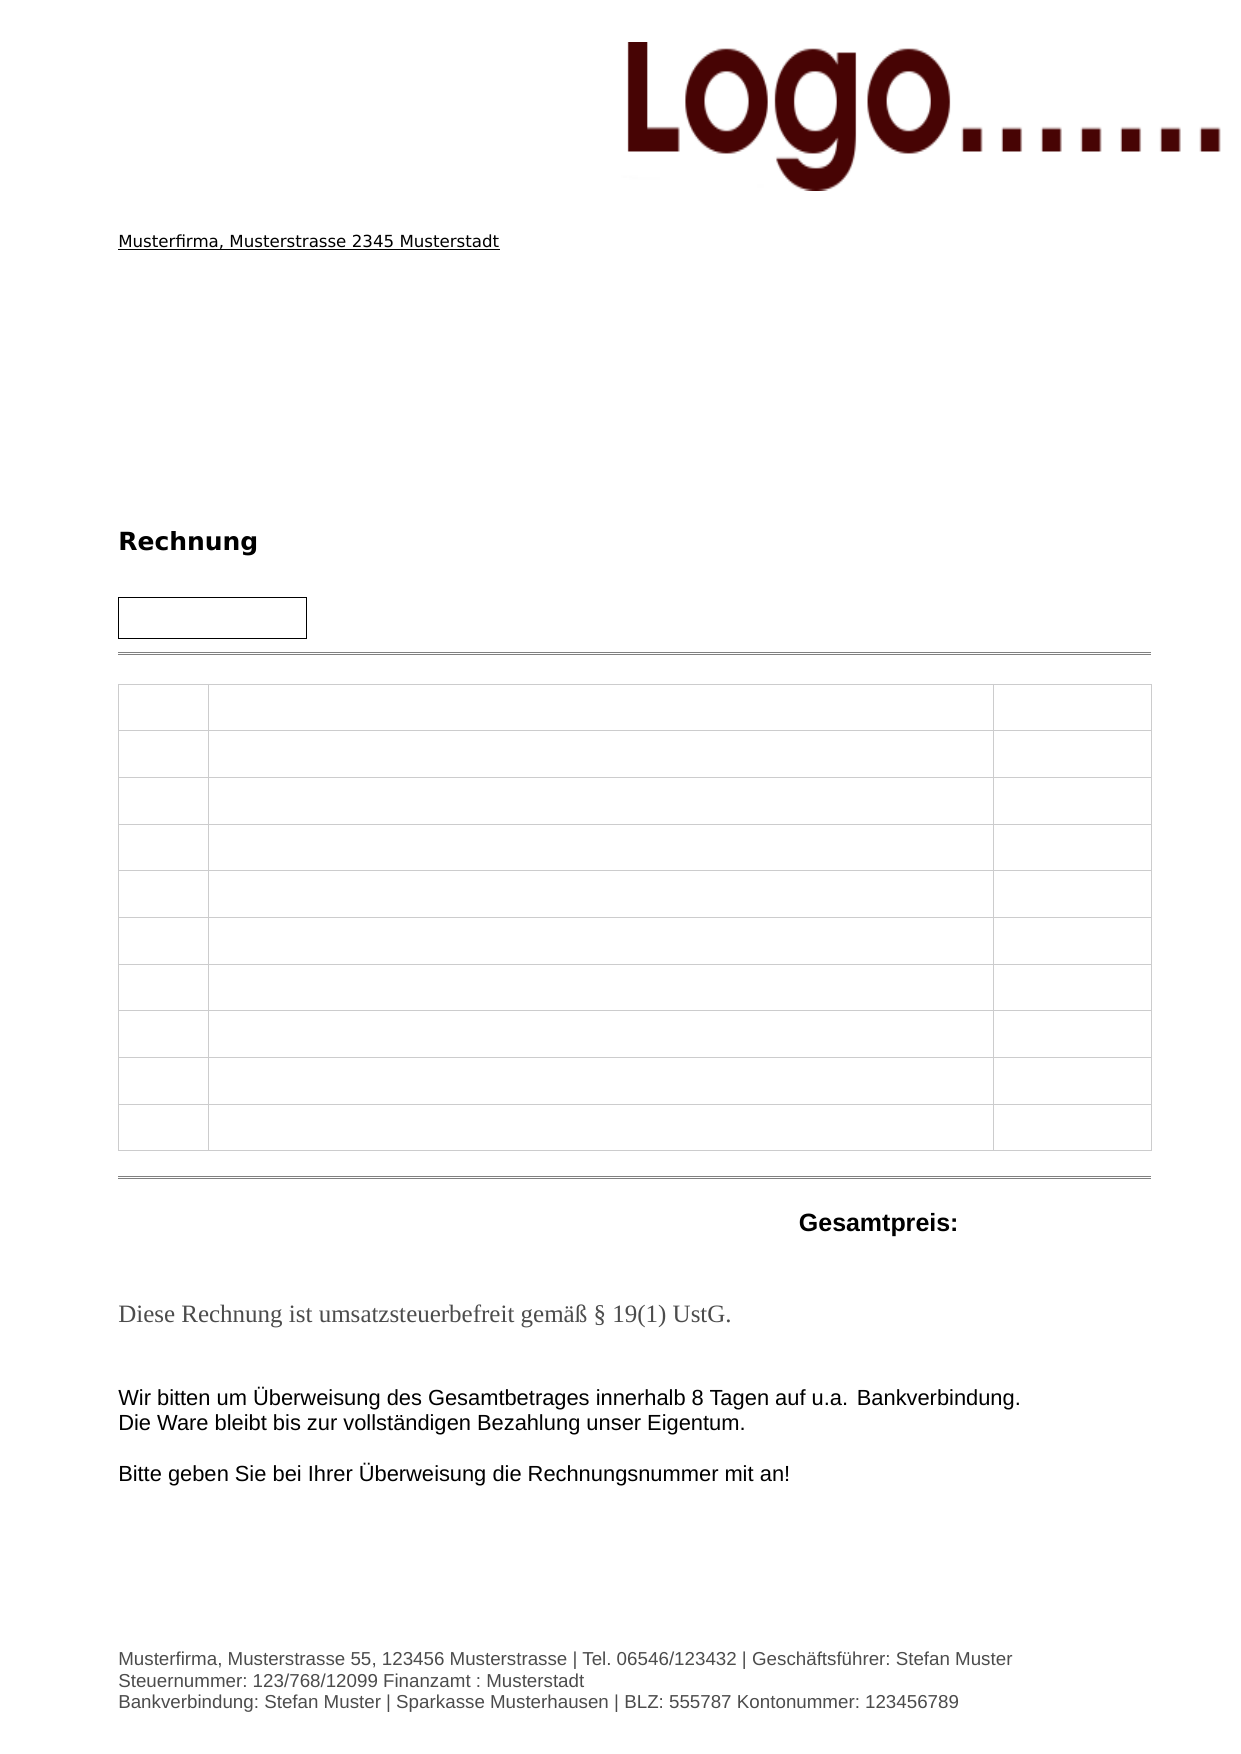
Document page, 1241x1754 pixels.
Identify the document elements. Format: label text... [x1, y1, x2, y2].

table_cell [994, 871, 1151, 917]
text Bitte geben Sie bei Ihrer Überweisung die Rechnungsnummer mit an! [118, 1461, 1152, 1486]
table_cell [209, 731, 993, 777]
table_cell [119, 871, 208, 917]
table_cell [994, 965, 1151, 1010]
table_header Musterfirma, Musterstrasse 2345 Musterstadt [118, 232, 993, 261]
table_cell [118, 655, 1151, 684]
table_cell Gesamtpreis: [118, 1208, 993, 1241]
table_cell [118, 638, 1151, 652]
table_cell [994, 1105, 1151, 1150]
table_cell [209, 778, 993, 824]
table_cell [209, 1105, 993, 1150]
table_cell [993, 302, 1151, 342]
table_cell [307, 597, 634, 638]
table_cell [209, 825, 993, 870]
table_cell [209, 1058, 993, 1104]
text Die Ware bleibt bis zur vollständigen Bezahlung unser Eigentum. [118, 1410, 1152, 1435]
table_cell [209, 1011, 993, 1057]
table_cell [119, 918, 208, 964]
table_cell [118, 1179, 1151, 1207]
picture [621, 42, 1241, 191]
table_cell [118, 383, 993, 412]
table_cell [994, 1011, 1151, 1057]
table_cell [993, 343, 1151, 383]
table_cell [994, 685, 1151, 730]
table_cell [119, 1058, 208, 1104]
table_cell [993, 383, 1151, 412]
table_header [993, 232, 1151, 261]
table_cell [119, 778, 208, 824]
table_cell [209, 918, 993, 964]
table_cell [994, 778, 1151, 824]
table_cell Rechnung [118, 412, 1151, 597]
table_cell [635, 597, 991, 638]
table_cell [118, 1151, 1151, 1176]
table_cell [209, 685, 993, 730]
table_cell [994, 918, 1151, 964]
table_cell [209, 871, 993, 917]
text Wir bitten um Überweisung des Gesamtbetrages innerhalb 8 Tagen auf u.a. Bankverbindung. [118, 1385, 1152, 1410]
table_cell [993, 261, 1151, 302]
table_cell [119, 731, 208, 777]
table_cell [993, 1208, 1011, 1241]
table_cell [1145, 1208, 1151, 1241]
table_cell [490, 343, 993, 383]
table_cell [119, 1011, 208, 1057]
table_cell [994, 825, 1151, 870]
text Diese Rechnung ist umsatzsteuerbefreit gemäß § 19(1) UstG. [118, 1299, 1152, 1327]
table_cell [490, 261, 993, 302]
table_cell [994, 1058, 1151, 1104]
table_cell [490, 302, 993, 342]
table_cell [994, 731, 1151, 777]
